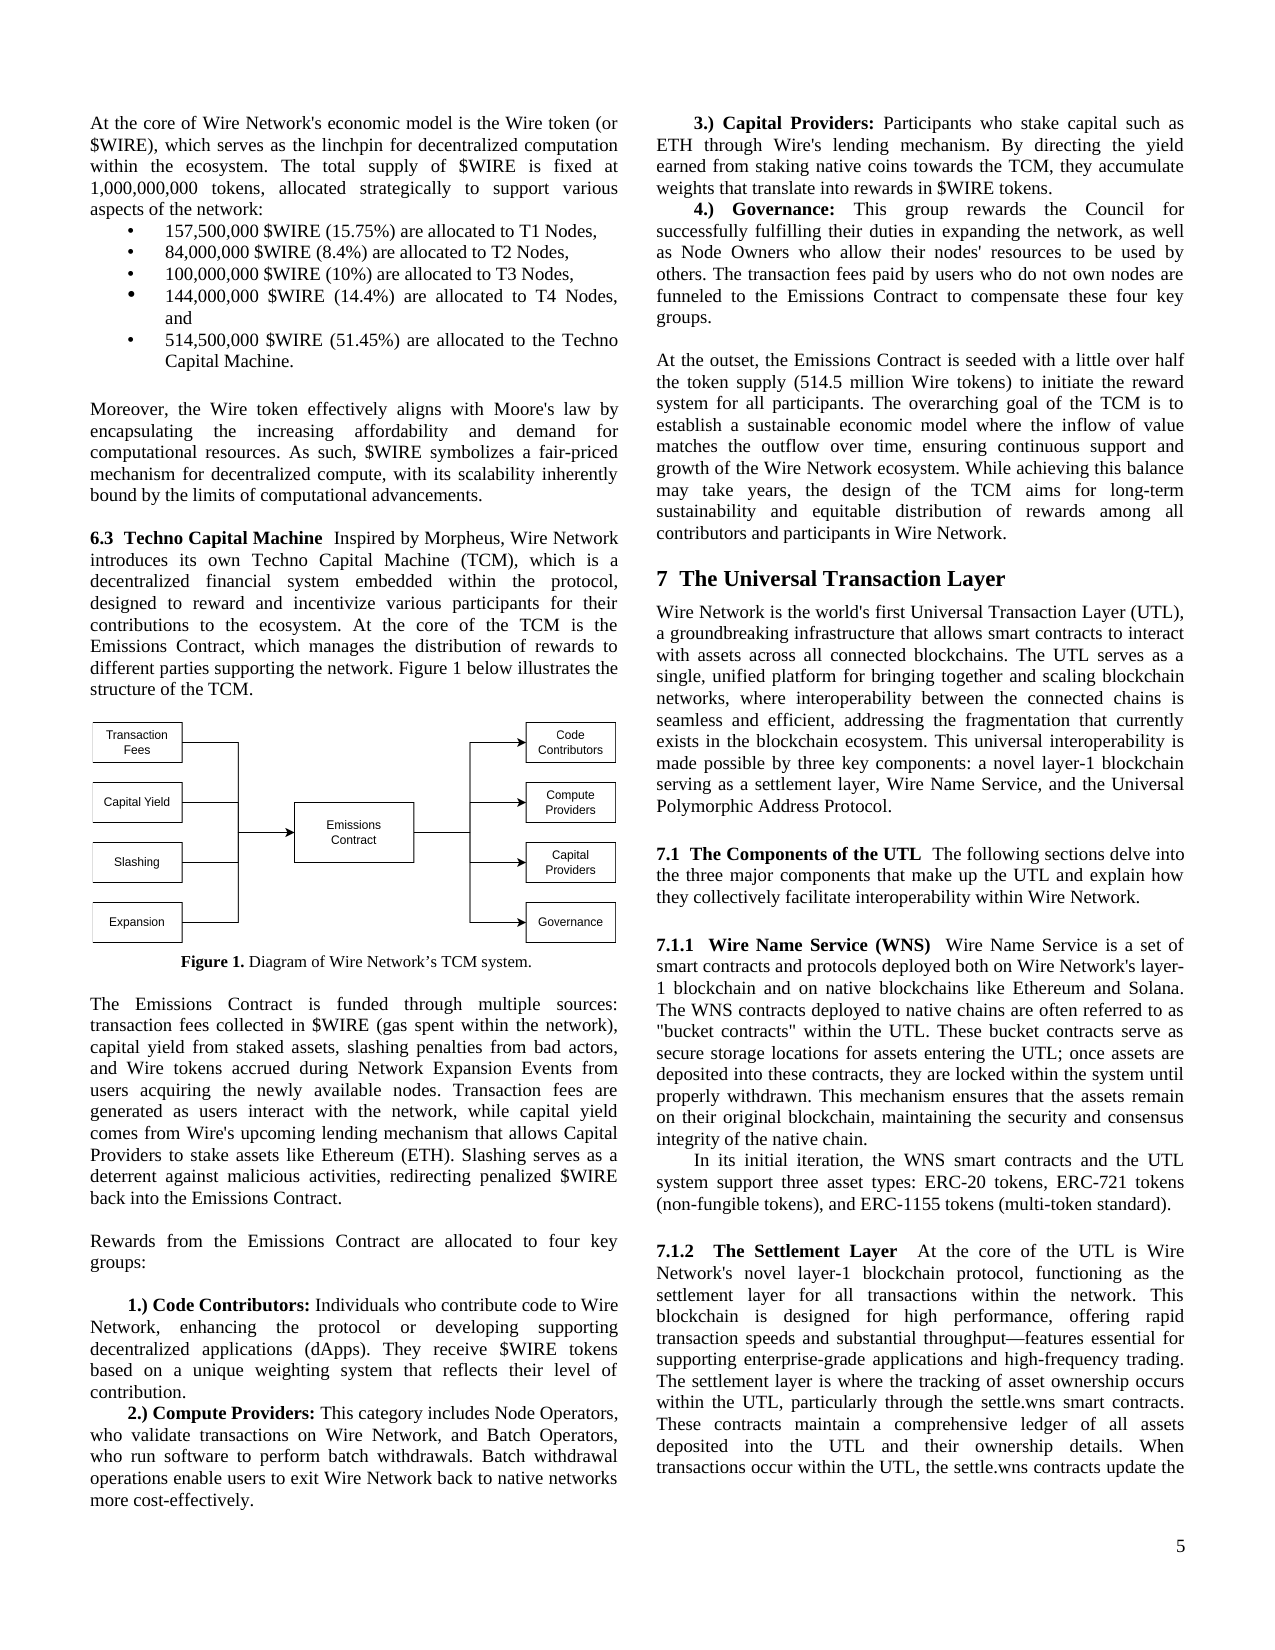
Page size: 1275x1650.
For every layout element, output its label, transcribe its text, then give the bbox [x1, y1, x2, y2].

text At the core of Wire Network's economic model is the Wire token (or $WIRE), which serves as the linchpin for decentralized computation within the ecosystem. The total supply of $WIRE is fixed at 1,000,000,000 tokens, allocated strategically to support various aspects of the network: [90, 112, 619, 220]
list 84,000,000 $WIRE (8.4%) are allocated to T2 Nodes, [127, 241, 619, 263]
picture [92, 722, 616, 943]
text Figure 1. Diagram of Wire Network’s TCM system. [127, 952, 585, 971]
list 514,500,000 $WIRE (51.45%) are allocated to the Techno Capital Machine. [127, 328, 619, 372]
text 7 The Universal Transaction Layer [656, 565, 1185, 591]
text Wire Network is the world's first Universal Transaction Layer (UTL), a groundbreaking infrastructure that allows smart contracts to interact with assets across all connected blockchains. The UTL serves as a single, unified platform for bringing together and scaling blockchain networks, where interoperability between the connected chains is seamless and efficient, addressing the fragmentation that currently exists in the blockchain ecosystem. This universal interoperability is made possible by three key components: a novel layer-1 blockchain serving as a settlement layer, Wire Name Service, and the Universal Polymorphic Address Protocol. [656, 601, 1185, 816]
text In its initial iteration, the WNS smart contracts and the UTL system support three asset types: ERC-20 tokens, ERC-721 tokens (non-fungible tokens), and ERC-1155 tokens (multi-token standard). [656, 1149, 1185, 1214]
text 3.) Capital Providers: Participants who stake capital such as ETH through Wire's lending mechanism. By directing the yield earned from staking native coins towards the TCM, they accumulate weights that translate into rewards in $WIRE tokens. [656, 112, 1185, 198]
text Rewards from the Emissions Contract are allocated to four key groups: [90, 1230, 619, 1273]
text 4.) Governance: This group rewards the Council for successfully fulfilling their duties in expanding the network, as well as Node Owners who allow their nodes' resources to be used by others. The transaction fees paid by users who do not own nodes are funneled to the Emissions Contract to compensate these four key groups. [656, 198, 1185, 328]
text 2.) Compute Providers: This category includes Node Operators, who validate transactions on Wire Network, and Batch Operators, who run software to perform batch withdrawals. Batch withdrawal operations enable users to exit Wire Network back to native networks more cost-effectively. [90, 1402, 619, 1510]
text 7.1.2 The Settlement Layer At the core of the UTL is Wire Network's novel layer-1 blockchain protocol, functioning as the settlement layer for all transactions within the network. This blockchain is designed for high performance, offering rapid transaction speeds and substantial throughput—features essential for supporting enterprise-grade applications and high-frequency trading. The settlement layer is where the tracking of asset ownership occurs within the UTL, particularly through the settle.wns smart contracts. These contracts maintain a comprehensive ledger of all assets deposited into the UTL and their ownership details. When transactions occur within the UTL, the settle.wns contracts update the [656, 1240, 1185, 1478]
text Moreover, the Wire token effectively aligns with Moore's law by encapsulating the increasing affordability and demand for computational resources. As such, $WIRE symbolizes a fair-priced mechanism for decentralized compute, with its scalability inherently bound by the limits of computational advancements. [90, 398, 619, 506]
text At the outset, the Emissions Contract is seeded with a little over half the token supply (514.5 million Wire tokens) to initiate the reward system for all participants. The overarching goal of the TCM is to establish a sustainable economic model where the inflow of value matches the outflow over time, ensuring continuous support and growth of the Wire Network ecosystem. While achieving this balance may take years, the design of the TCM aims for long-term sustainability and equitable distribution of rewards among all contributors and participants in Wire Network. [656, 349, 1185, 543]
list 157,500,000 $WIRE (15.75%) are allocated to T1 Nodes, [127, 220, 619, 241]
text 1.) Code Contributors: Individuals who contribute code to Wire Network, enhancing the protocol or developing supporting decentralized applications (dApps). They receive $WIRE tokens based on a unique weighting system that reflects their level of contribution. [90, 1294, 619, 1402]
text 7.1.1 Wire Name Service (WNS) Wire Name Service is a set of smart contracts and protocols deployed both on Wire Network's layer-1 blockchain and on native blockchains like Ethereum and Solana. The WNS contracts deployed to native chains are often referred to as "bucket contracts" within the UTL. These bucket contracts serve as secure storage locations for assets entering the UTL; once assets are deposited into these contracts, they are locked within the system until properly withdrawn. This mechanism ensures that the assets remain on their original blockchain, maintaining the security and consensus integrity of the native chain. [656, 934, 1185, 1149]
text 6.3 Techno Capital Machine Inspired by Morpheus, Wire Network introduces its own Techno Capital Machine (TCM), which is a decentralized financial system embedded within the protocol, designed to reward and incentivize various participants for their contributions to the ecosystem. At the core of the TCM is the Emissions Contract, which manages the distribution of rewards to different parties supporting the network. Figure 1 below illustrates the structure of the TCM. [90, 527, 619, 700]
list 100,000,000 $WIRE (10%) are allocated to T3 Nodes, [127, 263, 619, 284]
list 144,000,000 $WIRE (14.4%) are allocated to T4 Nodes, and [127, 284, 619, 328]
text The Emissions Contract is funded through multiple sources: transaction fees collected in $WIRE (gas spent within the network), capital yield from staked assets, slashing penalties from bad actors, and Wire tokens accrued during Network Expansion Events from users acquiring the newly available nodes. Transaction fees are generated as users interact with the network, while capital yield comes from Wire's upcoming lending mechanism that allows Capital Providers to stake assets like Ethereum (ETH). Slashing serves as a deterrent against malicious activities, redirecting penalized $WIRE back into the Emissions Contract. [90, 992, 619, 1208]
text 7.1 The Components of the UTL The following sections delve into the three major components that make up the UTL and explain how they collectively facilitate interoperability within Wire Network. [656, 843, 1185, 907]
